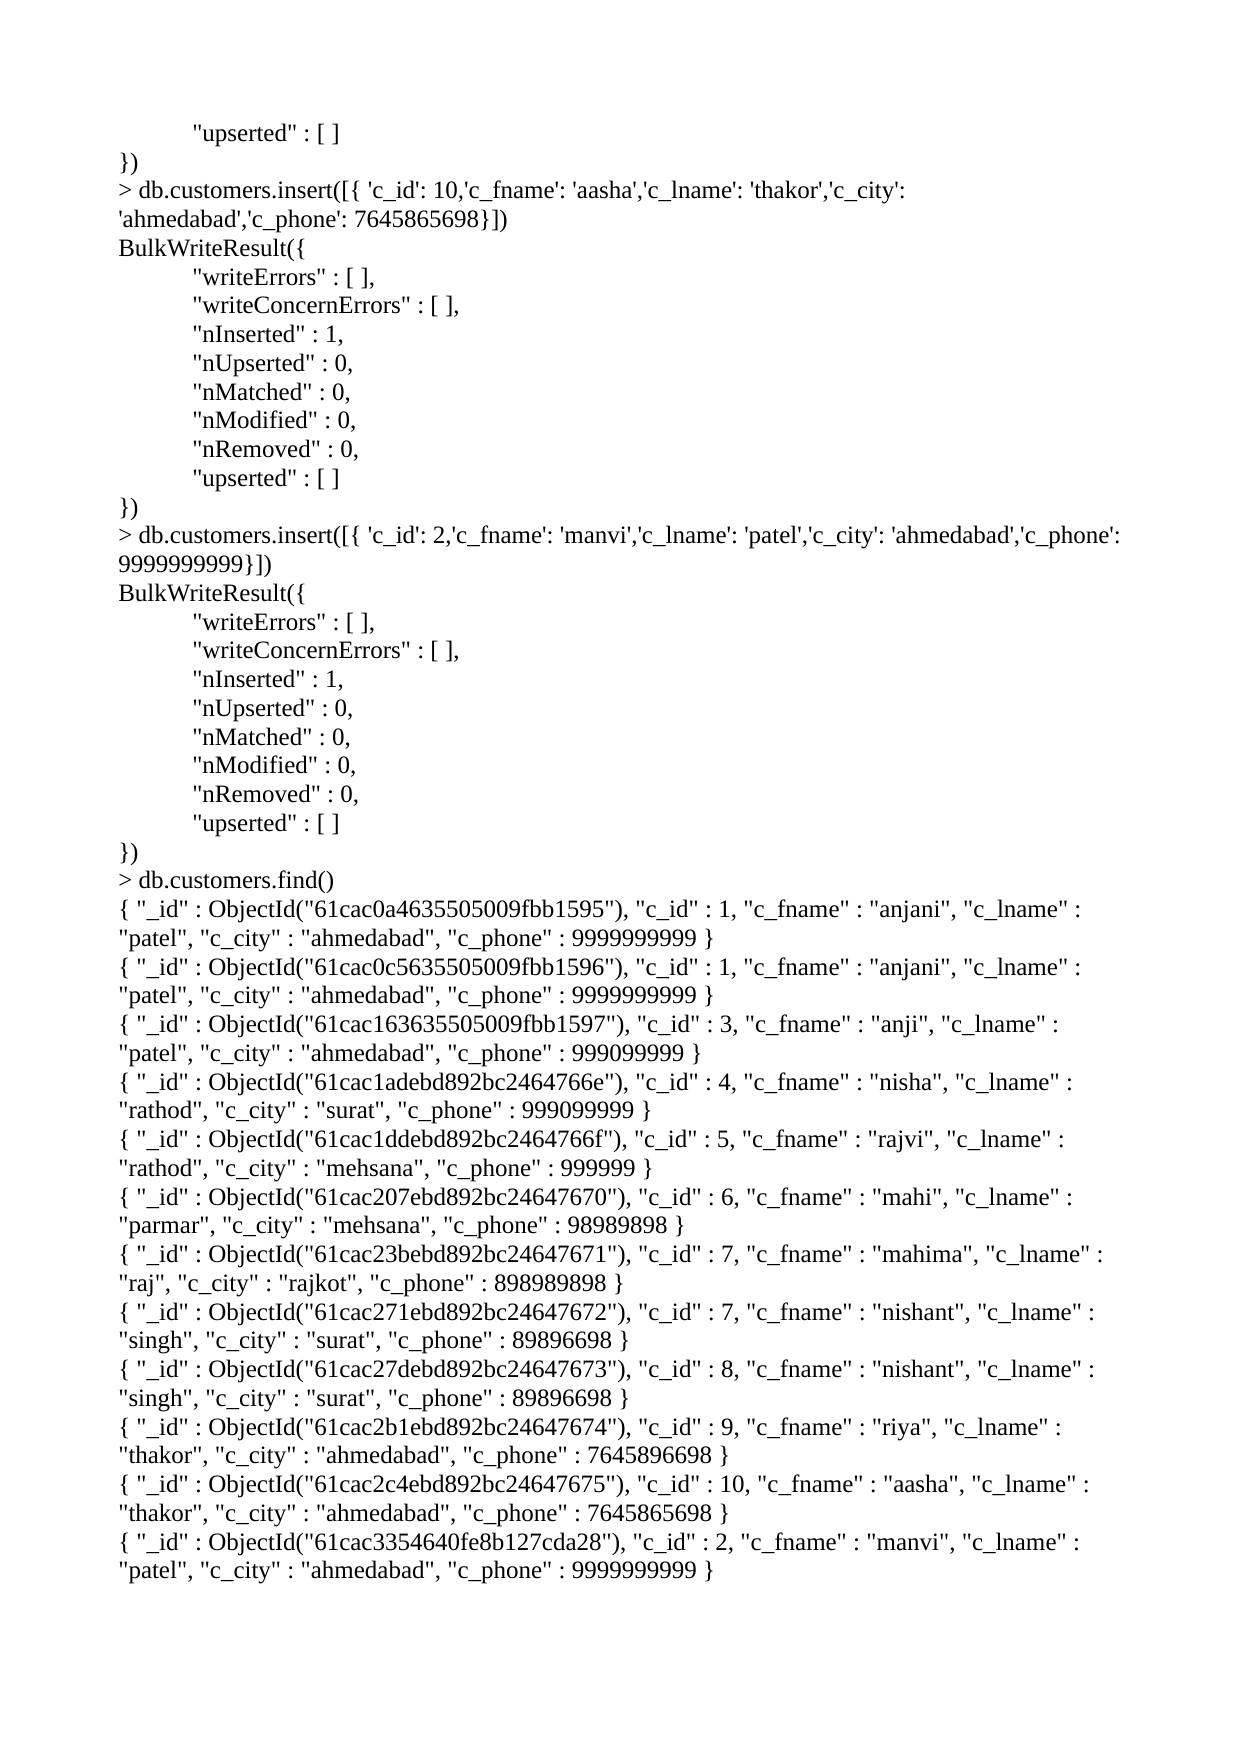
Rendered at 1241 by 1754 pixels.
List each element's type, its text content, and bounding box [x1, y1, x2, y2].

text BulkWriteResult({ [118, 578, 1122, 607]
text "nMatched" : 0, [118, 377, 1122, 406]
text "writeErrors" : [ ], [118, 262, 1122, 291]
text "nInserted" : 1, [118, 664, 1122, 693]
text { "_id" : ObjectId("61cac1ddebd892bc2464766f"), "c_id" : 5, "c_fname" : "rajvi", "c_lname" : "rathod", "c_city" : "mehsana", "c_phone" : 999999 } [118, 1124, 1122, 1182]
text }) [118, 837, 1122, 866]
text { "_id" : ObjectId("61cac163635505009fbb1597"), "c_id" : 3, "c_fname" : "anji", "c_lname" : "patel", "c_city" : "ahmedabad", "c_phone" : 999099999 } [118, 1009, 1122, 1067]
text > db.customers.insert([{ 'c_id': 10,'c_fname': 'aasha','c_lname': 'thakor','c_city': 'ahmedabad','c_phone': 7645865698}]) [118, 176, 1122, 233]
text "upserted" : [ ] [118, 808, 1122, 837]
text "nMatched" : 0, [118, 722, 1122, 751]
text { "_id" : ObjectId("61cac207ebd892bc24647670"), "c_id" : 6, "c_fname" : "mahi", "c_lname" : "parmar", "c_city" : "mehsana", "c_phone" : 98989898 } [118, 1182, 1122, 1239]
text "writeConcernErrors" : [ ], [118, 636, 1122, 664]
text { "_id" : ObjectId("61cac23bebd892bc24647671"), "c_id" : 7, "c_fname" : "mahima", "c_lname" : "raj", "c_city" : "rajkot", "c_phone" : 898989898 } [118, 1239, 1122, 1297]
text { "_id" : ObjectId("61cac0a4635505009fbb1595"), "c_id" : 1, "c_fname" : "anjani", "c_lname" : "patel", "c_city" : "ahmedabad", "c_phone" : 9999999999 } [118, 894, 1122, 952]
text "nRemoved" : 0, [118, 779, 1122, 808]
text { "_id" : ObjectId("61cac0c5635505009fbb1596"), "c_id" : 1, "c_fname" : "anjani", "c_lname" : "patel", "c_city" : "ahmedabad", "c_phone" : 9999999999 } [118, 952, 1122, 1009]
text "upserted" : [ ] [118, 463, 1122, 492]
text > db.customers.insert([{ 'c_id': 2,'c_fname': 'manvi','c_lname': 'patel','c_city': 'ahmedabad','c_phone': 9999999999}]) [118, 521, 1122, 578]
text { "_id" : ObjectId("61cac3354640fe8b127cda28"), "c_id" : 2, "c_fname" : "manvi", "c_lname" : "patel", "c_city" : "ahmedabad", "c_phone" : 9999999999 } [118, 1527, 1122, 1584]
text > db.customers.find() [118, 866, 1122, 894]
text { "_id" : ObjectId("61cac2b1ebd892bc24647674"), "c_id" : 9, "c_fname" : "riya", "c_lname" : "thakor", "c_city" : "ahmedabad", "c_phone" : 7645896698 } [118, 1412, 1122, 1469]
text "nUpserted" : 0, [118, 348, 1122, 377]
text { "_id" : ObjectId("61cac1adebd892bc2464766e"), "c_id" : 4, "c_fname" : "nisha", "c_lname" : "rathod", "c_city" : "surat", "c_phone" : 999099999 } [118, 1067, 1122, 1124]
text "upserted" : [ ] [118, 118, 1122, 147]
text "nInserted" : 1, [118, 319, 1122, 348]
text { "_id" : ObjectId("61cac2c4ebd892bc24647675"), "c_id" : 10, "c_fname" : "aasha", "c_lname" : "thakor", "c_city" : "ahmedabad", "c_phone" : 7645865698 } [118, 1469, 1122, 1527]
text "nModified" : 0, [118, 406, 1122, 434]
text }) [118, 147, 1122, 176]
text "writeErrors" : [ ], [118, 607, 1122, 636]
text }) [118, 492, 1122, 521]
text BulkWriteResult({ [118, 233, 1122, 262]
text { "_id" : ObjectId("61cac271ebd892bc24647672"), "c_id" : 7, "c_fname" : "nishant", "c_lname" : "singh", "c_city" : "surat", "c_phone" : 89896698 } [118, 1297, 1122, 1354]
text "nModified" : 0, [118, 751, 1122, 779]
text "nRemoved" : 0, [118, 434, 1122, 463]
text { "_id" : ObjectId("61cac27debd892bc24647673"), "c_id" : 8, "c_fname" : "nishant", "c_lname" : "singh", "c_city" : "surat", "c_phone" : 89896698 } [118, 1354, 1122, 1412]
text "nUpserted" : 0, [118, 693, 1122, 722]
text "writeConcernErrors" : [ ], [118, 291, 1122, 319]
